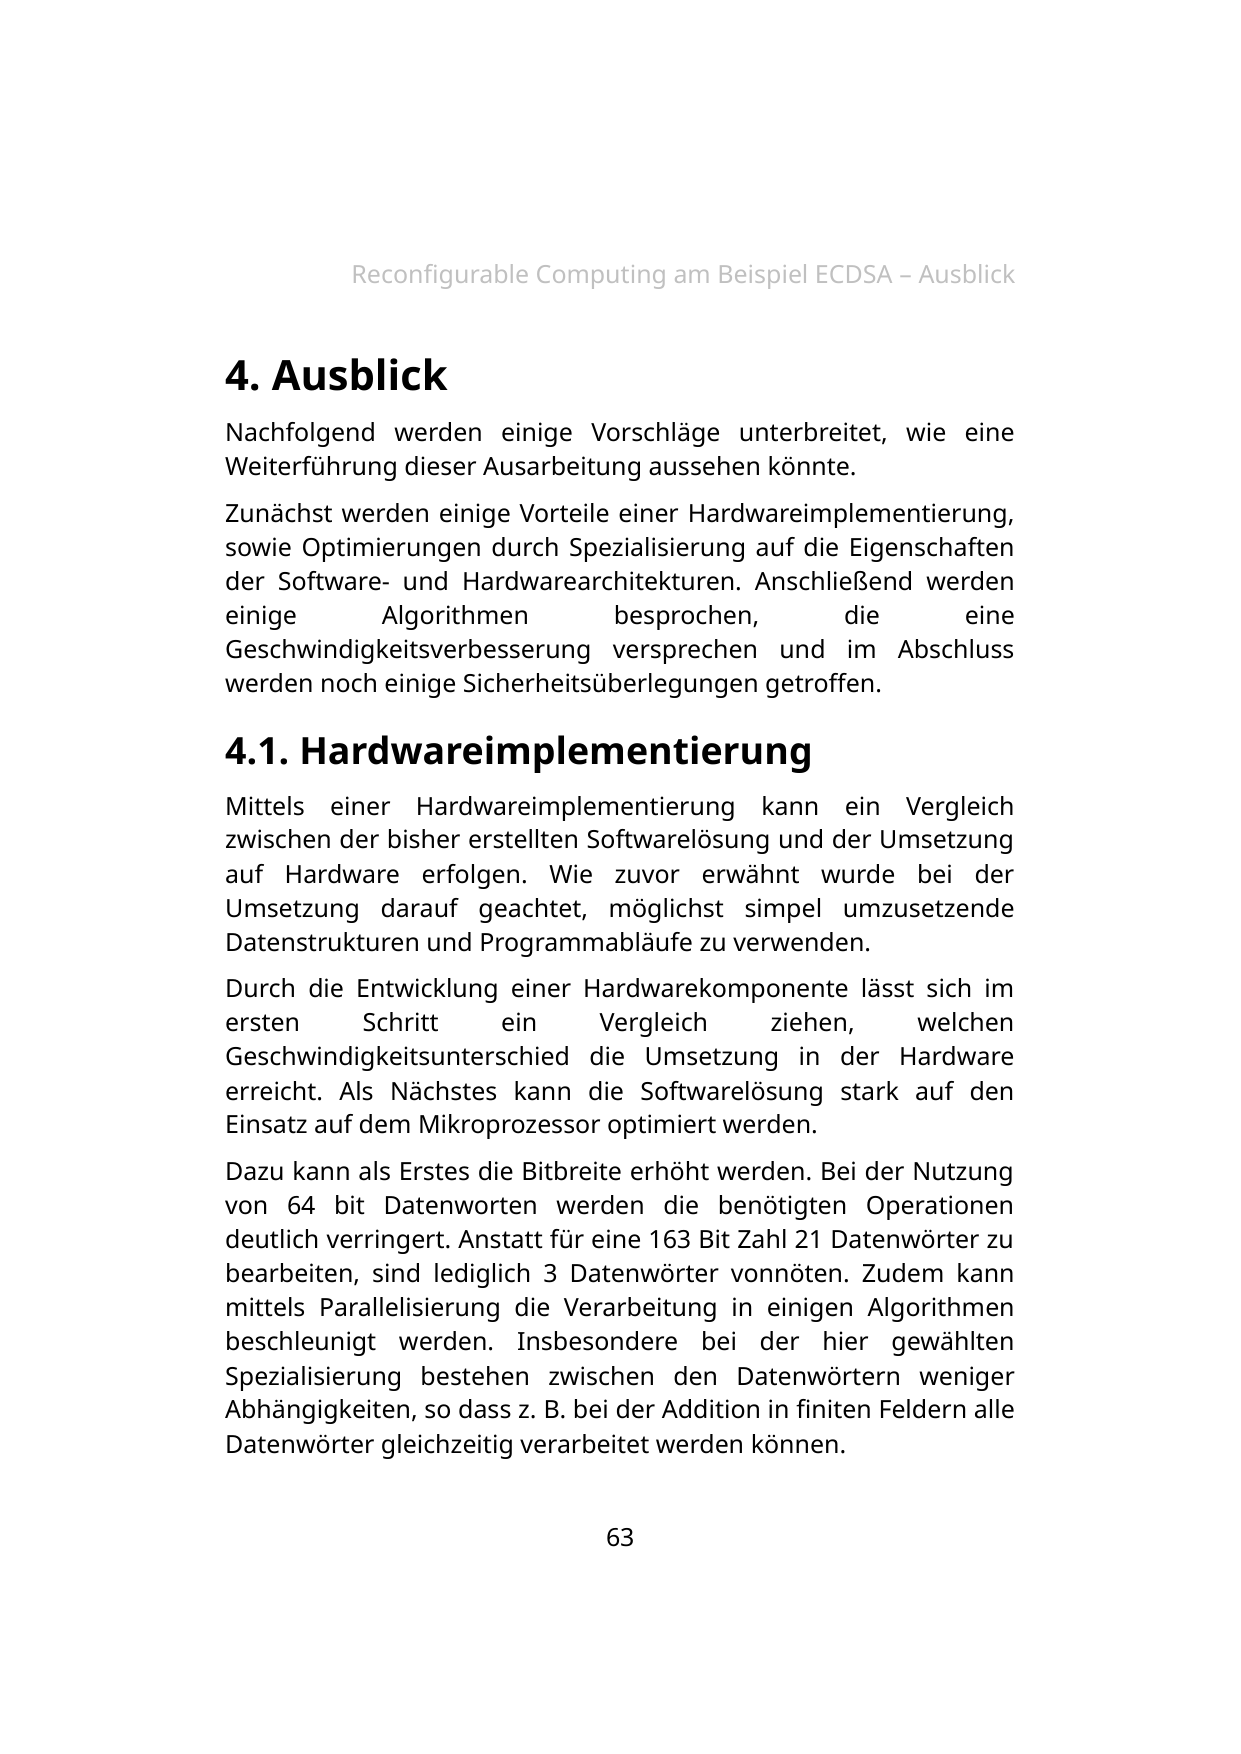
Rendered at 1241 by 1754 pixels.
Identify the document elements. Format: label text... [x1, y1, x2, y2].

text Nachfolgend werden einige Vorschläge unterbreitet, wie eine Weiterführung dieser Ausarbeitung aussehen könnte. [225, 414, 1015, 483]
subtitle Hardwareimplementierung [225, 724, 1015, 776]
subtitle Ausblick [225, 345, 1015, 402]
text Dazu kann als Erstes die Bitbreite erhöht werden. Bei der Nutzung von 64 bit Datenworten werden die benötigten Operationen deutlich verringert. Anstatt für eine 163 Bit Zahl 21 Datenwörter zu bearbeiten, sind lediglich 3 Datenwörter vonnöten. Zudem kann mittels Parallelisierung die Verarbeitung in einigen Algorithmen beschleunigt werden. Insbesondere bei der hier gewählten Spezialisierung bestehen zwischen den Datenwörtern weniger Abhängigkeiten, so dass z. B. bei der Addition in finiten Feldern alle Datenwörter gleichzeitig verarbeitet werden können. [225, 1154, 1015, 1460]
text Durch die Entwicklung einer Hardwarekomponente lässt sich im ersten Schritt ein Vergleich ziehen, welchen Geschwindigkeitsunterschied die Umsetzung in der Hardware erreicht. Als Nächstes kann die Softwarelösung stark auf den Einsatz auf dem Mikroprozessor optimiert werden. [225, 971, 1015, 1141]
text Zunächst werden einige Vorteile einer Hardwareimplementierung, sowie Optimierungen durch Spezialisierung auf die Eigenschaften der Software- und Hardwarearchitekturen. Anschließend werden einige Algorithmen besprochen, die eine Geschwindigkeitsverbesserung versprechen und im Abschluss werden noch einige Sicherheitsüberlegungen getroffen. [225, 495, 1015, 699]
text Mittels einer Hardwareimplementierung kann ein Vergleich zwischen der bisher erstellten Softwarelösung und der Umsetzung auf Hardware erfolgen. Wie zuvor erwähnt wurde bei der Umsetzung darauf geachtet, möglichst simpel umzusetzende Datenstrukturen und Programmabläufe zu verwenden. [225, 788, 1015, 958]
